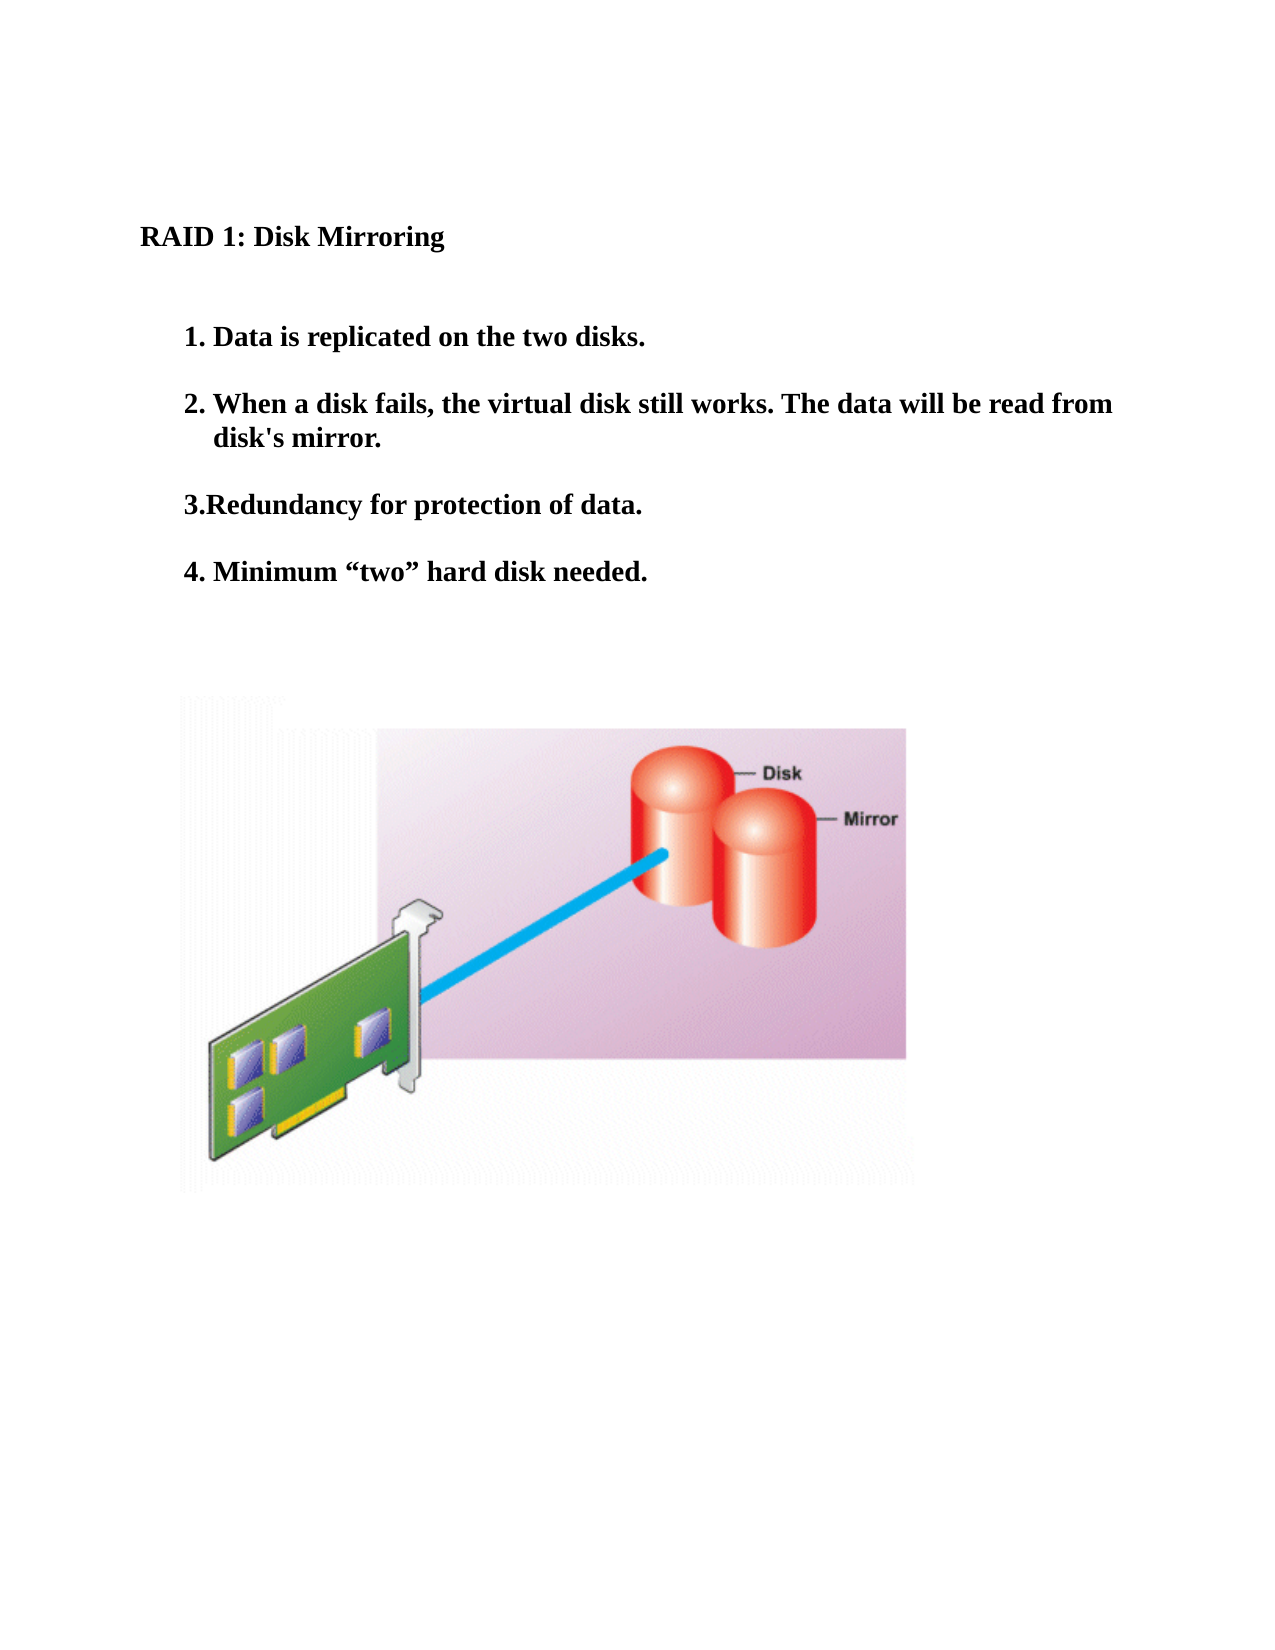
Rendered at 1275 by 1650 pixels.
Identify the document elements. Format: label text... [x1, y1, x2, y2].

text disk's mirror. [118, 420, 1157, 453]
text 1. Data is replicated on the two disks. [118, 319, 1157, 386]
text 4. Minimum “two” hard disk needed. [118, 554, 1157, 588]
picture [176, 696, 936, 1193]
text RAID 1: Disk Mirroring [118, 219, 1157, 252]
text 2. When a disk fails, the virtual disk still works. The data will be read from [118, 386, 1157, 420]
text 3.Redundancy for protection of data. [118, 487, 1157, 521]
